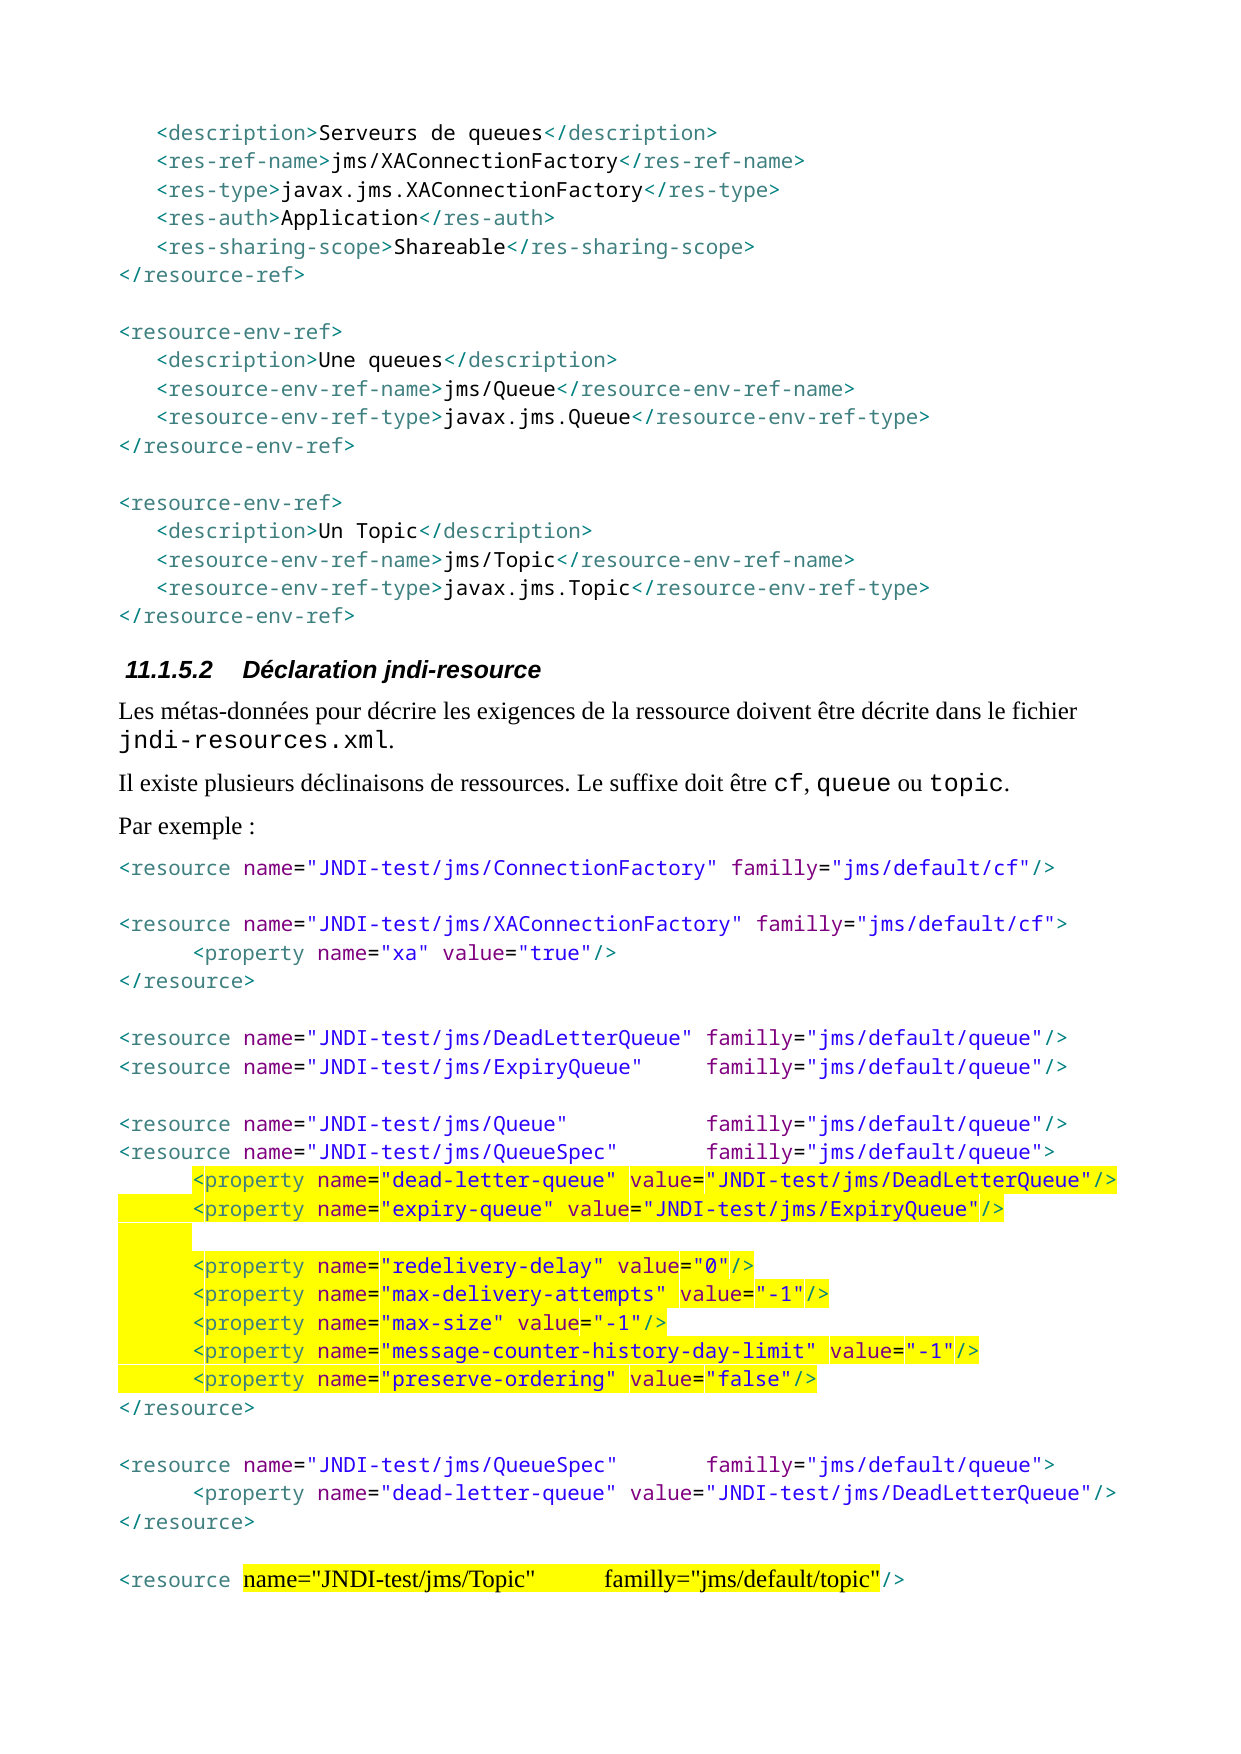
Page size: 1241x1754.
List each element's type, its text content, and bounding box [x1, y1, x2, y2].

subtitle Déclaration jndi-resource [118, 655, 1122, 683]
text <property name="dead-letter-queue" value="JNDI-test/jms/DeadLetterQueue"/> [118, 1166, 1122, 1194]
text <description>Un Topic</description> [118, 516, 1122, 545]
text <property name="preserve-ordering" value="false"/> [118, 1364, 1122, 1393]
text <property name="max-size" value="-1"/> [118, 1308, 1122, 1336]
text </resource-ref> [118, 260, 1122, 289]
text <property name="expiry-queue" value="JNDI-test/jms/ExpiryQueue"/> [118, 1194, 1122, 1222]
text <res-sharing-scope>Shareable</res-sharing-scope> [118, 232, 1122, 260]
text <resource name="JNDI-test/jms/QueueSpec" familly="jms/default/queue"> [118, 1450, 1122, 1478]
text </resource> [118, 1507, 1122, 1535]
text <resource name="JNDI-test/jms/Queue" familly="jms/default/queue"/> [118, 1109, 1122, 1137]
text <resource-env-ref-name>jms/Queue</resource-env-ref-name> [118, 374, 1122, 402]
text </resource-env-ref> [118, 431, 1122, 459]
text Il existe plusieurs déclinaisons de ressources. Le suffixe doit être cf, queue ou topic. [118, 768, 1122, 799]
text <resource-env-ref-name>jms/Topic</resource-env-ref-name> [118, 545, 1122, 573]
text </resource> [118, 966, 1122, 995]
text <res-auth>Application</res-auth> [118, 203, 1122, 232]
text Les métas-données pour décrire les exigences de la ressource doivent être décrite dans le fichier jndi-resources.xml. [118, 696, 1122, 756]
text <property name="redelivery-delay" value="0"/> [118, 1251, 1122, 1279]
text <resource name="JNDI-test/jms/Topic" familly="jms/default/topic"/> [118, 1564, 1122, 1593]
text <property name="max-delivery-attempts" value="-1"/> [118, 1279, 1122, 1308]
text <resource-env-ref> [118, 317, 1122, 346]
text <description>Une queues</description> [118, 346, 1122, 374]
text Par exemple : [118, 811, 1122, 840]
text <resource-env-ref-type>javax.jms.Queue</resource-env-ref-type> [118, 402, 1122, 431]
text <res-ref-name>jms/XAConnectionFactory</res-ref-name> [118, 147, 1122, 175]
text <res-type>javax.jms.XAConnectionFactory</res-type> [118, 175, 1122, 203]
text <property name="message-counter-history-day-limit" value="-1"/> [118, 1336, 1122, 1364]
text <property name="dead-letter-queue" value="JNDI-test/jms/DeadLetterQueue"/> [118, 1478, 1122, 1507]
text <resource-env-ref> [118, 488, 1122, 516]
text </resource> [118, 1393, 1122, 1421]
text <description>Serveurs de queues</description> [118, 118, 1122, 147]
text <resource name="JNDI-test/jms/DeadLetterQueue" familly="jms/default/queue"/> [118, 1023, 1122, 1052]
text <resource name="JNDI-test/jms/QueueSpec" familly="jms/default/queue"> [118, 1137, 1122, 1166]
text <resource-env-ref-type>javax.jms.Topic</resource-env-ref-type> [118, 573, 1122, 602]
text </resource-env-ref> [118, 602, 1122, 630]
text <resource name="JNDI-test/jms/ExpiryQueue" familly="jms/default/queue"/> [118, 1052, 1122, 1080]
text <resource name="JNDI-test/jms/ConnectionFactory" familly="jms/default/cf"/> [118, 853, 1122, 881]
text <property name="xa" value="true"/> [118, 938, 1122, 966]
text <resource name="JNDI-test/jms/XAConnectionFactory" familly="jms/default/cf"> [118, 909, 1122, 938]
